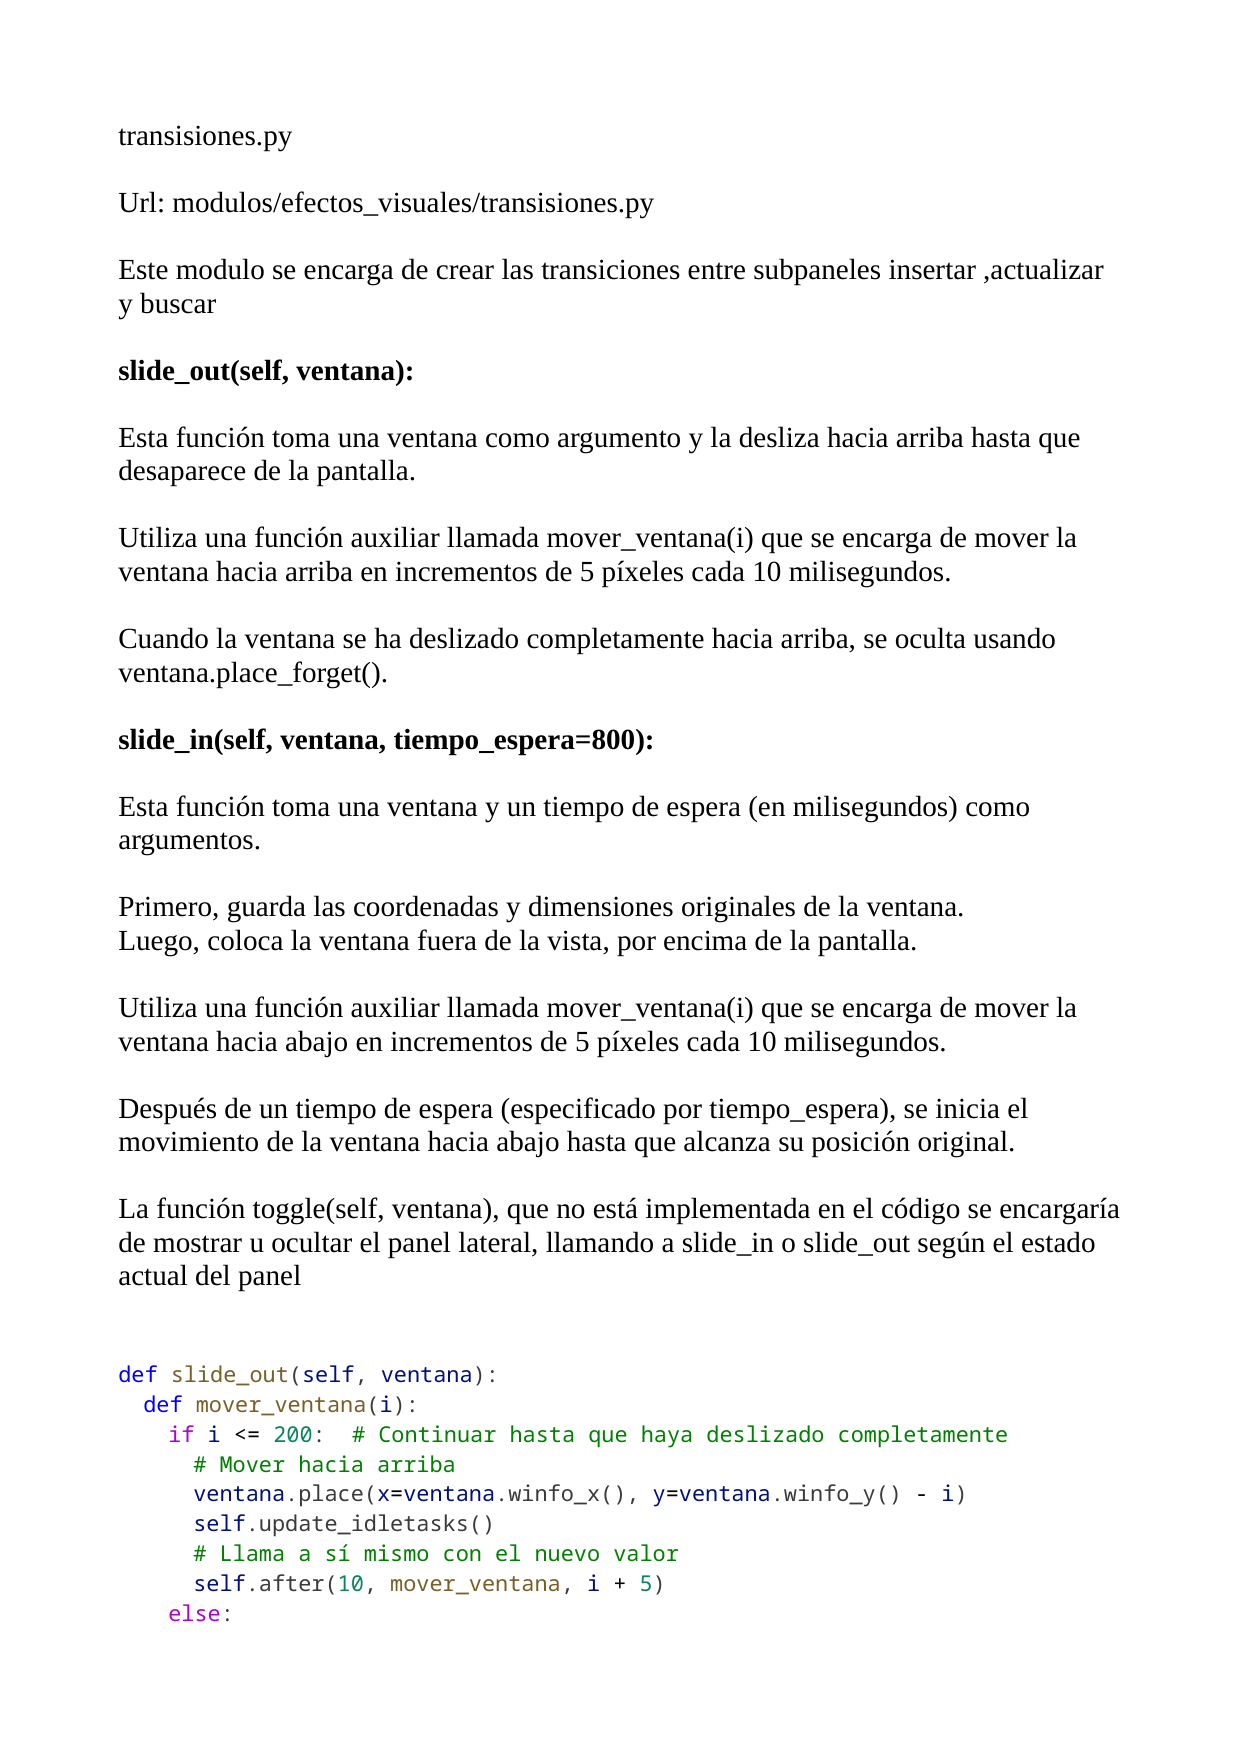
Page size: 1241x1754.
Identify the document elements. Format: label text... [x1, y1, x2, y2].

text ventana.place(x=ventana.winfo_x(), y=ventana.winfo_y() - i) [118, 1478, 1122, 1508]
text self.after(10, mover_ventana, i + 5) [118, 1568, 1122, 1597]
text La función toggle(self, ventana), que no está implementada en el código se encargaría de mostrar u ocultar el panel lateral, llamando a slide_in o slide_out según el estado actual del panel [118, 1191, 1122, 1292]
text # Mover hacia arriba [118, 1448, 1122, 1478]
text Primero, guarda las coordenadas y dimensiones originales de la ventana. [118, 889, 1122, 923]
text Utiliza una función auxiliar llamada mover_ventana(i) que se encarga de mover la ventana hacia abajo en incrementos de 5 píxeles cada 10 milisegundos. [118, 990, 1122, 1057]
text Esta función toma una ventana como argumento y la desliza hacia arriba hasta que desaparece de la pantalla. [118, 420, 1122, 487]
text Cuando la ventana se ha deslizado completamente hacia arriba, se oculta usando ventana.place_forget(). [118, 621, 1122, 688]
text if i <= 200: # Continuar hasta que haya deslizado completamente [118, 1419, 1122, 1448]
text Esta función toma una ventana y un tiempo de espera (en milisegundos) como argumentos. [118, 789, 1122, 856]
text transisiones.py [118, 118, 1122, 152]
text else: [118, 1597, 1122, 1627]
text self.update_idletasks() [118, 1508, 1122, 1538]
text Luego, coloca la ventana fuera de la vista, por encima de la pantalla. [118, 923, 1122, 957]
text slide_out(self, ventana): [118, 353, 1122, 386]
text def mover_ventana(i): [118, 1389, 1122, 1419]
text Url: modulos/efectos_visuales/transisiones.py [118, 185, 1122, 219]
text Después de un tiempo de espera (especificado por tiempo_espera), se inicia el movimiento de la ventana hacia abajo hasta que alcanza su posición original. [118, 1091, 1122, 1158]
text # Llama a sí mismo con el nuevo valor [118, 1538, 1122, 1568]
text slide_in(self, ventana, tiempo_espera=800): [118, 722, 1122, 755]
text Utiliza una función auxiliar llamada mover_ventana(i) que se encarga de mover la ventana hacia arriba en incrementos de 5 píxeles cada 10 milisegundos. [118, 521, 1122, 588]
text def slide_out(self, ventana): [118, 1359, 1122, 1389]
text Este modulo se encarga de crear las transiciones entre subpaneles insertar ,actualizar y buscar [118, 252, 1122, 319]
